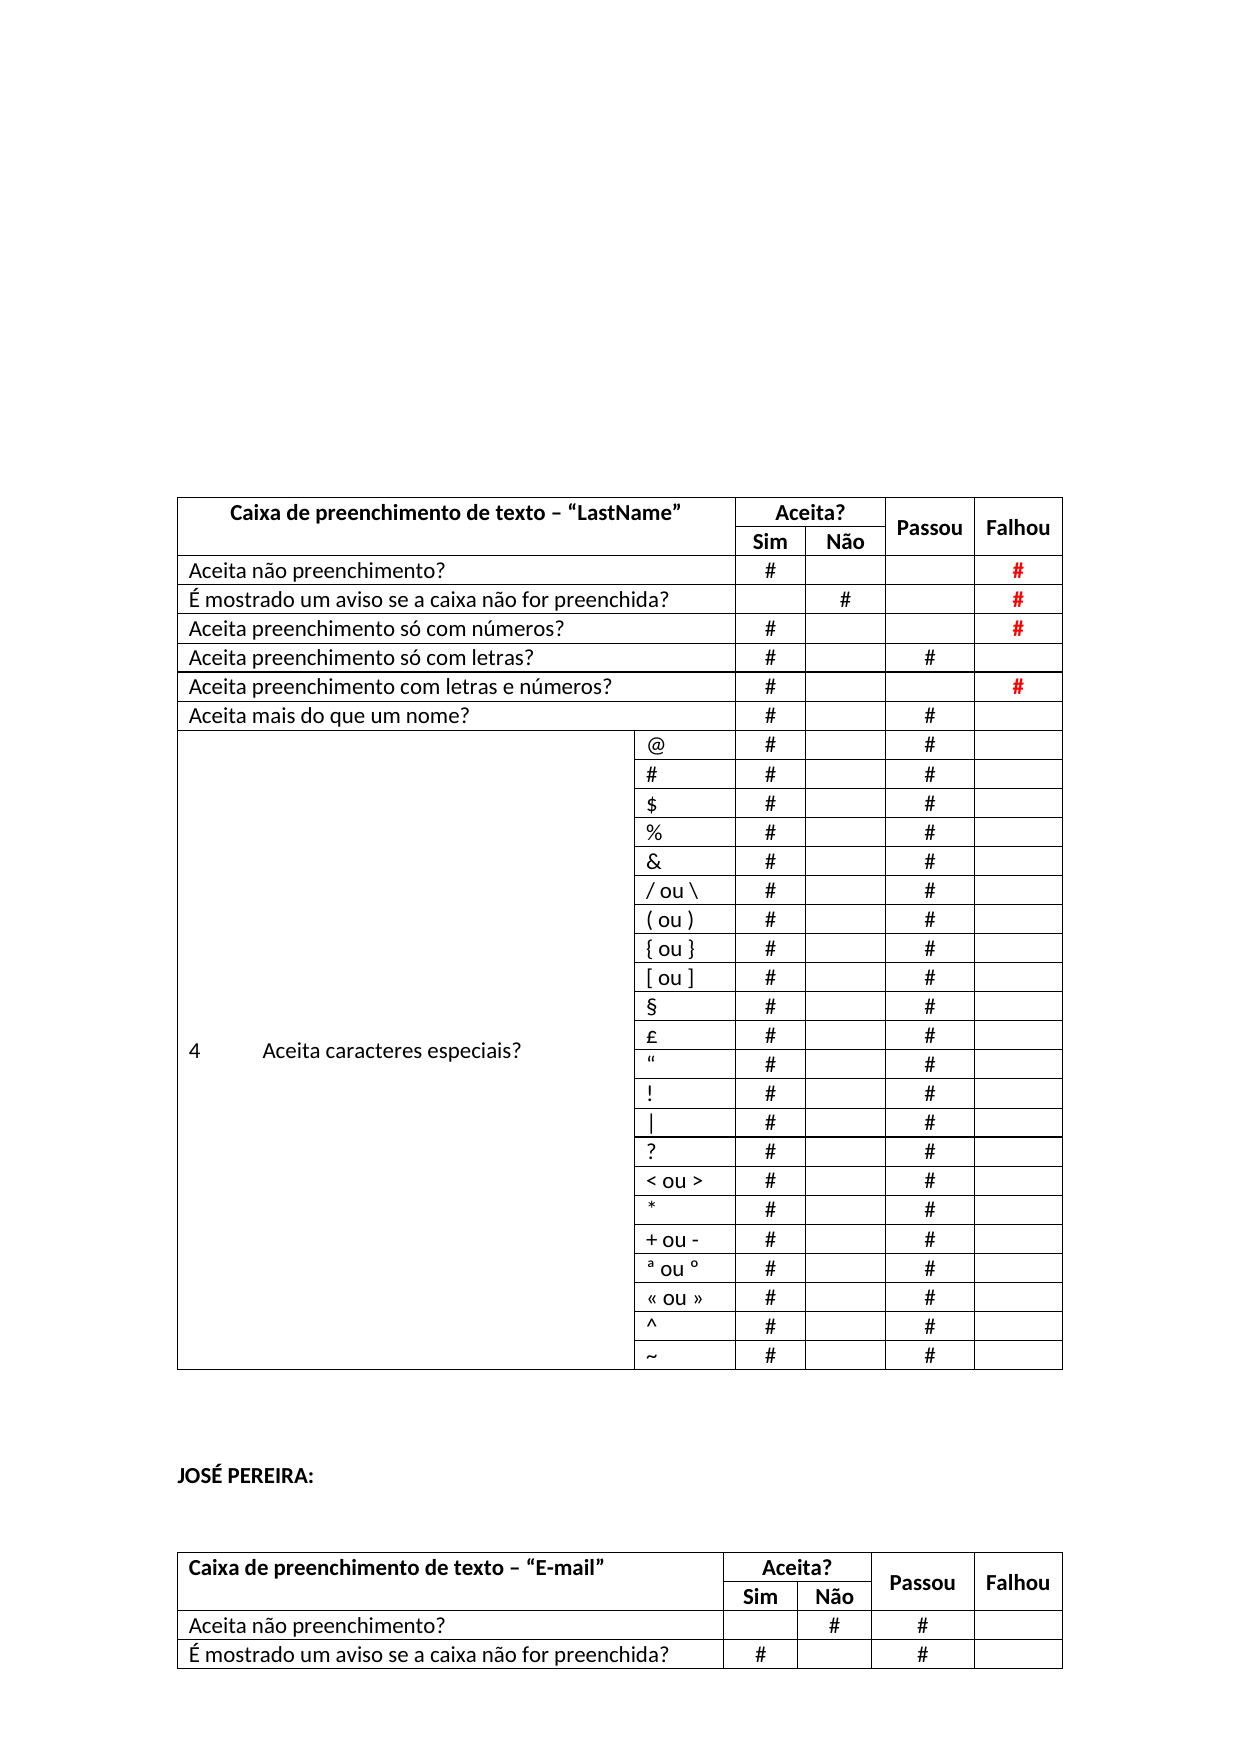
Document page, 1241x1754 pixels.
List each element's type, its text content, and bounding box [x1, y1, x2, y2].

table_cell # [736, 847, 805, 875]
table_cell Sim [724, 1582, 797, 1610]
table_cell @ [635, 731, 735, 759]
table_cell Aceita caracteres especiais? [178, 731, 634, 1369]
table_cell [975, 644, 1062, 671]
table_cell [806, 1050, 885, 1078]
table_cell Aceita não preenchimento? [178, 556, 735, 584]
table_cell # [736, 731, 805, 759]
table_cell * [635, 1196, 735, 1224]
table_cell # [886, 1167, 974, 1194]
table_cell É mostrado um aviso se a caixa não for preenchida? [178, 1640, 723, 1668]
table_cell # [736, 876, 805, 904]
table_cell / ou \ [635, 876, 735, 904]
table_cell # [975, 673, 1062, 701]
table_cell [975, 1225, 1062, 1253]
table_cell # [736, 1225, 805, 1253]
table_cell [975, 702, 1062, 729]
table_cell # [736, 556, 805, 584]
table_cell & [635, 847, 735, 875]
table_cell # [736, 1254, 805, 1282]
table_cell [806, 1138, 885, 1166]
table_cell Não [798, 1582, 871, 1610]
table_cell [975, 760, 1062, 788]
table_cell # [736, 702, 805, 729]
table_cell [975, 934, 1062, 962]
table_cell [806, 934, 885, 962]
table_cell # [736, 1138, 805, 1166]
table_cell Aceita preenchimento só com letras? [178, 644, 735, 671]
table_cell # [886, 818, 974, 846]
table_cell [975, 876, 1062, 904]
table_cell # [886, 992, 974, 1020]
table_cell [736, 585, 805, 613]
table_cell # [736, 1021, 805, 1049]
table_cell ( ou ) [635, 905, 735, 933]
table_cell # [975, 556, 1062, 584]
table_cell # [886, 1254, 974, 1282]
table_cell [975, 1167, 1062, 1194]
table_cell # [886, 1021, 974, 1049]
table_cell [806, 1167, 885, 1194]
table_header Caixa de preenchimento de texto – “LastName” [178, 498, 735, 555]
table_cell # [806, 585, 885, 613]
table_cell # [736, 963, 805, 991]
table_cell [806, 760, 885, 788]
table_cell [975, 1283, 1062, 1311]
table_cell # [872, 1640, 974, 1668]
table_cell [806, 556, 885, 584]
table_cell < ou > [635, 1167, 735, 1194]
table_header Passou [872, 1553, 974, 1610]
table_cell # [736, 905, 805, 933]
table_cell [886, 585, 974, 613]
table_cell [806, 1341, 885, 1369]
table_cell [806, 673, 885, 701]
table_cell # [886, 847, 974, 875]
table_cell [975, 789, 1062, 817]
table_cell # [736, 760, 805, 788]
table_cell [806, 644, 885, 671]
table_cell ª ou º [635, 1254, 735, 1282]
table_cell # [886, 1109, 974, 1136]
table_cell # [736, 818, 805, 846]
table_cell [975, 1138, 1062, 1166]
table_cell [975, 1050, 1062, 1078]
table_cell # [886, 1196, 974, 1224]
table_cell [806, 905, 885, 933]
table_cell ? [635, 1138, 735, 1166]
table_cell [886, 673, 974, 701]
table_cell [975, 963, 1062, 991]
table_cell # [886, 1341, 974, 1369]
table_cell # [886, 1050, 974, 1078]
table_cell [975, 818, 1062, 846]
table_cell # [886, 963, 974, 991]
table_cell # [736, 934, 805, 962]
table_header Caixa de preenchimento de texto – “E-mail” [178, 1553, 723, 1610]
table_cell # [886, 731, 974, 759]
table_cell ^ [635, 1312, 735, 1340]
table_cell [975, 1254, 1062, 1282]
table_cell # [736, 789, 805, 817]
table_cell [806, 1109, 885, 1136]
table_cell [975, 731, 1062, 759]
table_cell # [736, 1109, 805, 1136]
table_cell # [736, 1283, 805, 1311]
table_cell [975, 1341, 1062, 1369]
table_cell Aceita preenchimento com letras e números? [178, 673, 735, 701]
table_cell % [635, 818, 735, 846]
table_cell # [724, 1640, 797, 1668]
table_cell # [798, 1611, 871, 1639]
table_cell [975, 1079, 1062, 1107]
table_cell # [635, 760, 735, 788]
table_cell [806, 1254, 885, 1282]
table_cell [975, 1021, 1062, 1049]
table_cell [806, 1225, 885, 1253]
table_cell # [736, 1167, 805, 1194]
table_cell # [872, 1611, 974, 1639]
table_header Falhou [975, 498, 1062, 555]
table_cell # [736, 1312, 805, 1340]
table_cell É mostrado um aviso se a caixa não for preenchida? [178, 585, 735, 613]
table_cell ~ [635, 1341, 735, 1369]
table_header Aceita? [736, 498, 885, 526]
table_cell # [736, 673, 805, 701]
table_cell [806, 702, 885, 729]
text JOSÉ PEREIRA: [177, 1461, 1063, 1489]
table_cell « ou » [635, 1283, 735, 1311]
table_cell # [736, 992, 805, 1020]
table_cell [975, 847, 1062, 875]
table_cell ! [635, 1079, 735, 1107]
table_cell # [886, 1312, 974, 1340]
table_cell # [886, 789, 974, 817]
table_cell [886, 614, 974, 642]
table_cell # [886, 934, 974, 962]
table_cell Aceita preenchimento só com números? [178, 614, 735, 642]
table_cell # [736, 1341, 805, 1369]
table_cell [806, 731, 885, 759]
table_cell + ou - [635, 1225, 735, 1253]
table_cell { ou } [635, 934, 735, 962]
table_cell [806, 963, 885, 991]
table_cell [975, 1611, 1062, 1639]
table_cell [975, 1109, 1062, 1136]
table_cell [806, 1196, 885, 1224]
table_cell # [975, 614, 1062, 642]
table_cell [806, 614, 885, 642]
table_cell [806, 789, 885, 817]
table_cell [806, 876, 885, 904]
table_cell # [886, 1283, 974, 1311]
table_cell [806, 992, 885, 1020]
table_header Aceita? [724, 1553, 871, 1581]
table_cell # [736, 1079, 805, 1107]
table_cell [798, 1640, 871, 1668]
table_cell # [886, 876, 974, 904]
table_cell Aceita mais do que um nome? [178, 702, 735, 729]
table_cell # [886, 1138, 974, 1166]
table_cell [975, 992, 1062, 1020]
table_cell [806, 847, 885, 875]
table_cell Aceita não preenchimento? [178, 1611, 723, 1639]
table_cell [806, 1283, 885, 1311]
table_header Falhou [975, 1553, 1062, 1610]
table_cell £ [635, 1021, 735, 1049]
table_cell $ [635, 789, 735, 817]
table_cell [806, 818, 885, 846]
table_cell # [736, 1050, 805, 1078]
table_cell Não [806, 527, 885, 555]
table_cell Sim [736, 527, 805, 555]
table_cell # [886, 702, 974, 729]
table_cell “ [635, 1050, 735, 1078]
table_cell # [886, 905, 974, 933]
table_cell # [886, 1079, 974, 1107]
table_cell [975, 1640, 1062, 1668]
table_cell [975, 1312, 1062, 1340]
table_cell # [886, 760, 974, 788]
table_cell [975, 905, 1062, 933]
table_cell # [975, 585, 1062, 613]
table_cell [806, 1021, 885, 1049]
table_cell # [886, 1225, 974, 1253]
table_cell | [635, 1109, 735, 1136]
table_cell § [635, 992, 735, 1020]
table_cell [975, 1196, 1062, 1224]
table_cell [724, 1611, 797, 1639]
table_cell # [886, 644, 974, 671]
table_cell # [736, 644, 805, 671]
table_cell [886, 556, 974, 584]
table_header Passou [886, 498, 974, 555]
table_cell # [736, 1196, 805, 1224]
table_cell [806, 1312, 885, 1340]
table_cell [ ou ] [635, 963, 735, 991]
table_cell # [736, 614, 805, 642]
table_cell [806, 1079, 885, 1107]
